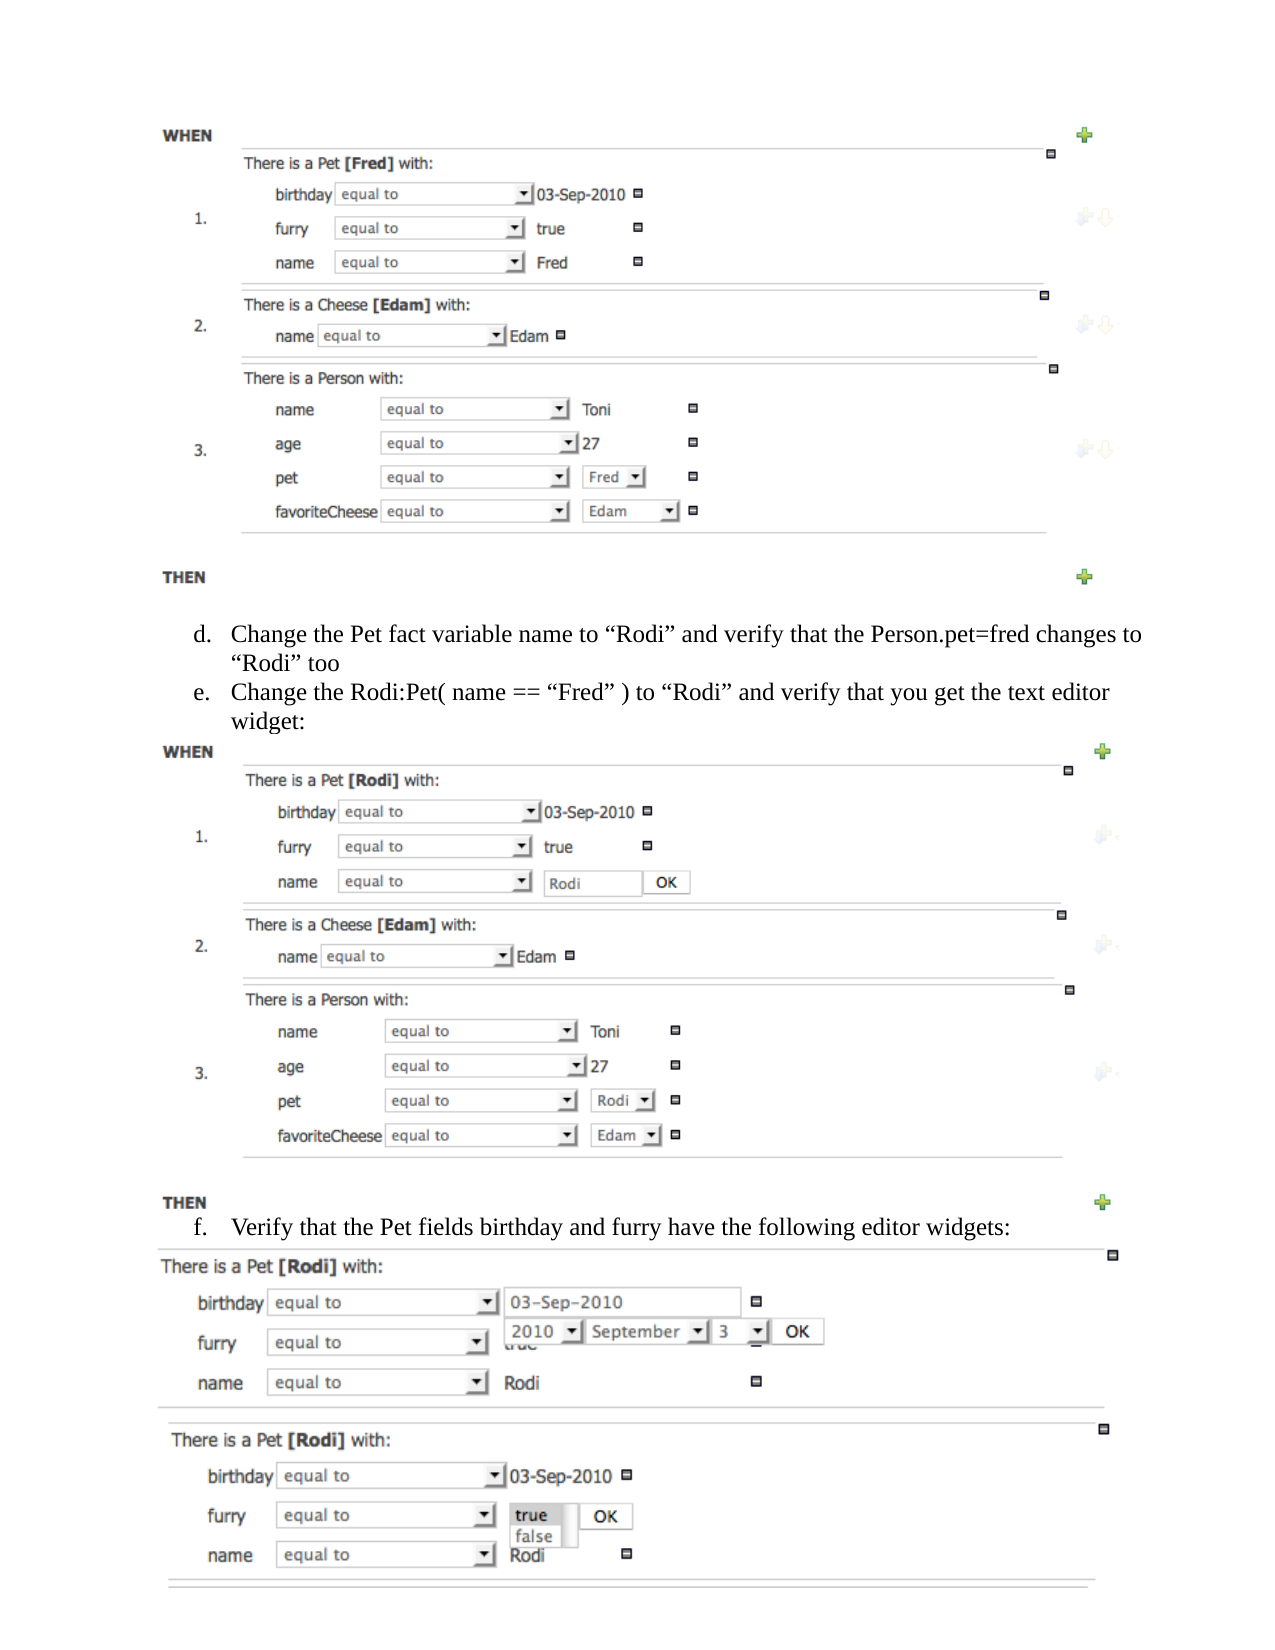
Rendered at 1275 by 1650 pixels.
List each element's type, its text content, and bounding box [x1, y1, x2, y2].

picture [155, 118, 1120, 620]
picture [155, 1418, 1120, 1588]
list Verify that the Pet fields birthday and furry have the following editor widgets: [193, 734, 1157, 1241]
picture [155, 734, 1120, 1213]
list Change the Pet fact variable name to “Rodi” and verify that the Person.pet=fred changes to “Rodi” too [193, 118, 1157, 677]
list Change the Rodi:Pet( name == “Fred” ) to “Rodi” and verify that you get the text editor widget: [193, 677, 1157, 734]
picture [155, 1241, 1120, 1410]
